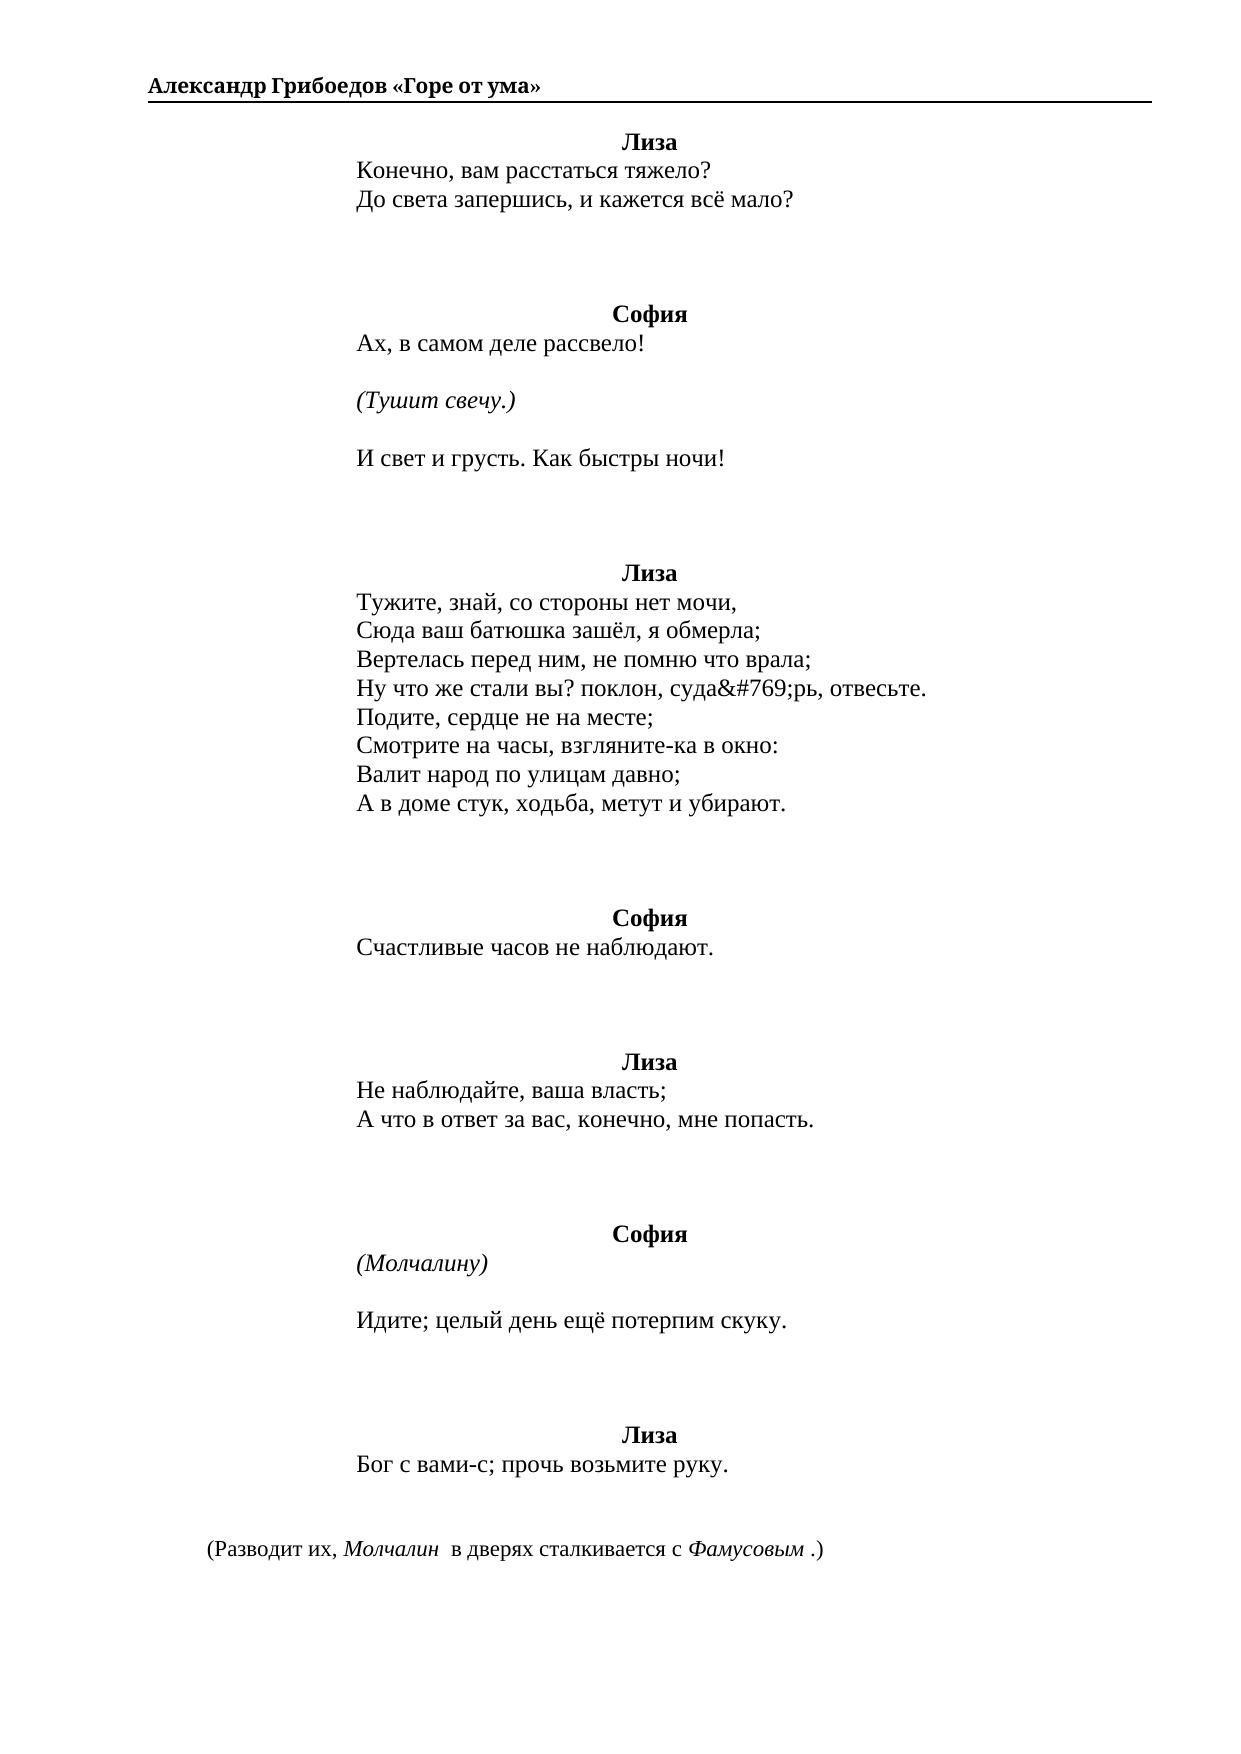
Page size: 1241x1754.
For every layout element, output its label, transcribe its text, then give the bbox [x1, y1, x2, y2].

text Подите, сердце не на месте; [356, 702, 1089, 730]
subtitle София [148, 903, 1152, 932]
text Идите; целый день ещё потерпим скуку. [356, 1305, 1089, 1334]
subtitle Лиза [148, 1047, 1152, 1075]
text (Тушит свечу.) [356, 385, 1089, 414]
text До света запершись, и кажется всё мало? [356, 184, 1089, 213]
text Не наблюдайте, ваша власть; [356, 1075, 1089, 1104]
text Вертелась перед ним, не помню что врала; [356, 644, 1089, 673]
text Бог с вами-с; прочь возьмите руку. [356, 1449, 1089, 1478]
text Ну что же стали вы? поклон, суда&#769;рь, отвесьте. [356, 673, 1089, 702]
text Сюда ваш батюшка зашёл, я обмерла; [356, 615, 1089, 644]
text (Разводит их, Молчалин в дверях сталкивается с Фамусовым .) [148, 1535, 1089, 1562]
text Ах, в самом деле рассвело! [356, 328, 1089, 357]
text Конечно, вам расстаться тяжело? [356, 155, 1089, 184]
subtitle София [148, 299, 1152, 328]
text И свет и грусть. Как быстры ночи! [356, 443, 1089, 472]
subtitle Лиза [148, 127, 1152, 155]
subtitle Лиза [148, 558, 1152, 587]
text (Молчалину) [356, 1248, 1089, 1277]
text Валит народ по улицам давно; [356, 759, 1089, 788]
text Счастливые часов не наблюдают. [356, 932, 1089, 960]
text Тужите, знай, со стороны нет мочи, [356, 587, 1089, 615]
text А что в ответ за вас, конечно, мне попасть. [356, 1104, 1089, 1133]
text А в доме стук, ходьба, метут и убирают. [356, 788, 1089, 817]
subtitle Лиза [148, 1420, 1152, 1449]
text Смотрите на часы, взгляните-ка в окно: [356, 730, 1089, 759]
subtitle София [148, 1219, 1152, 1248]
